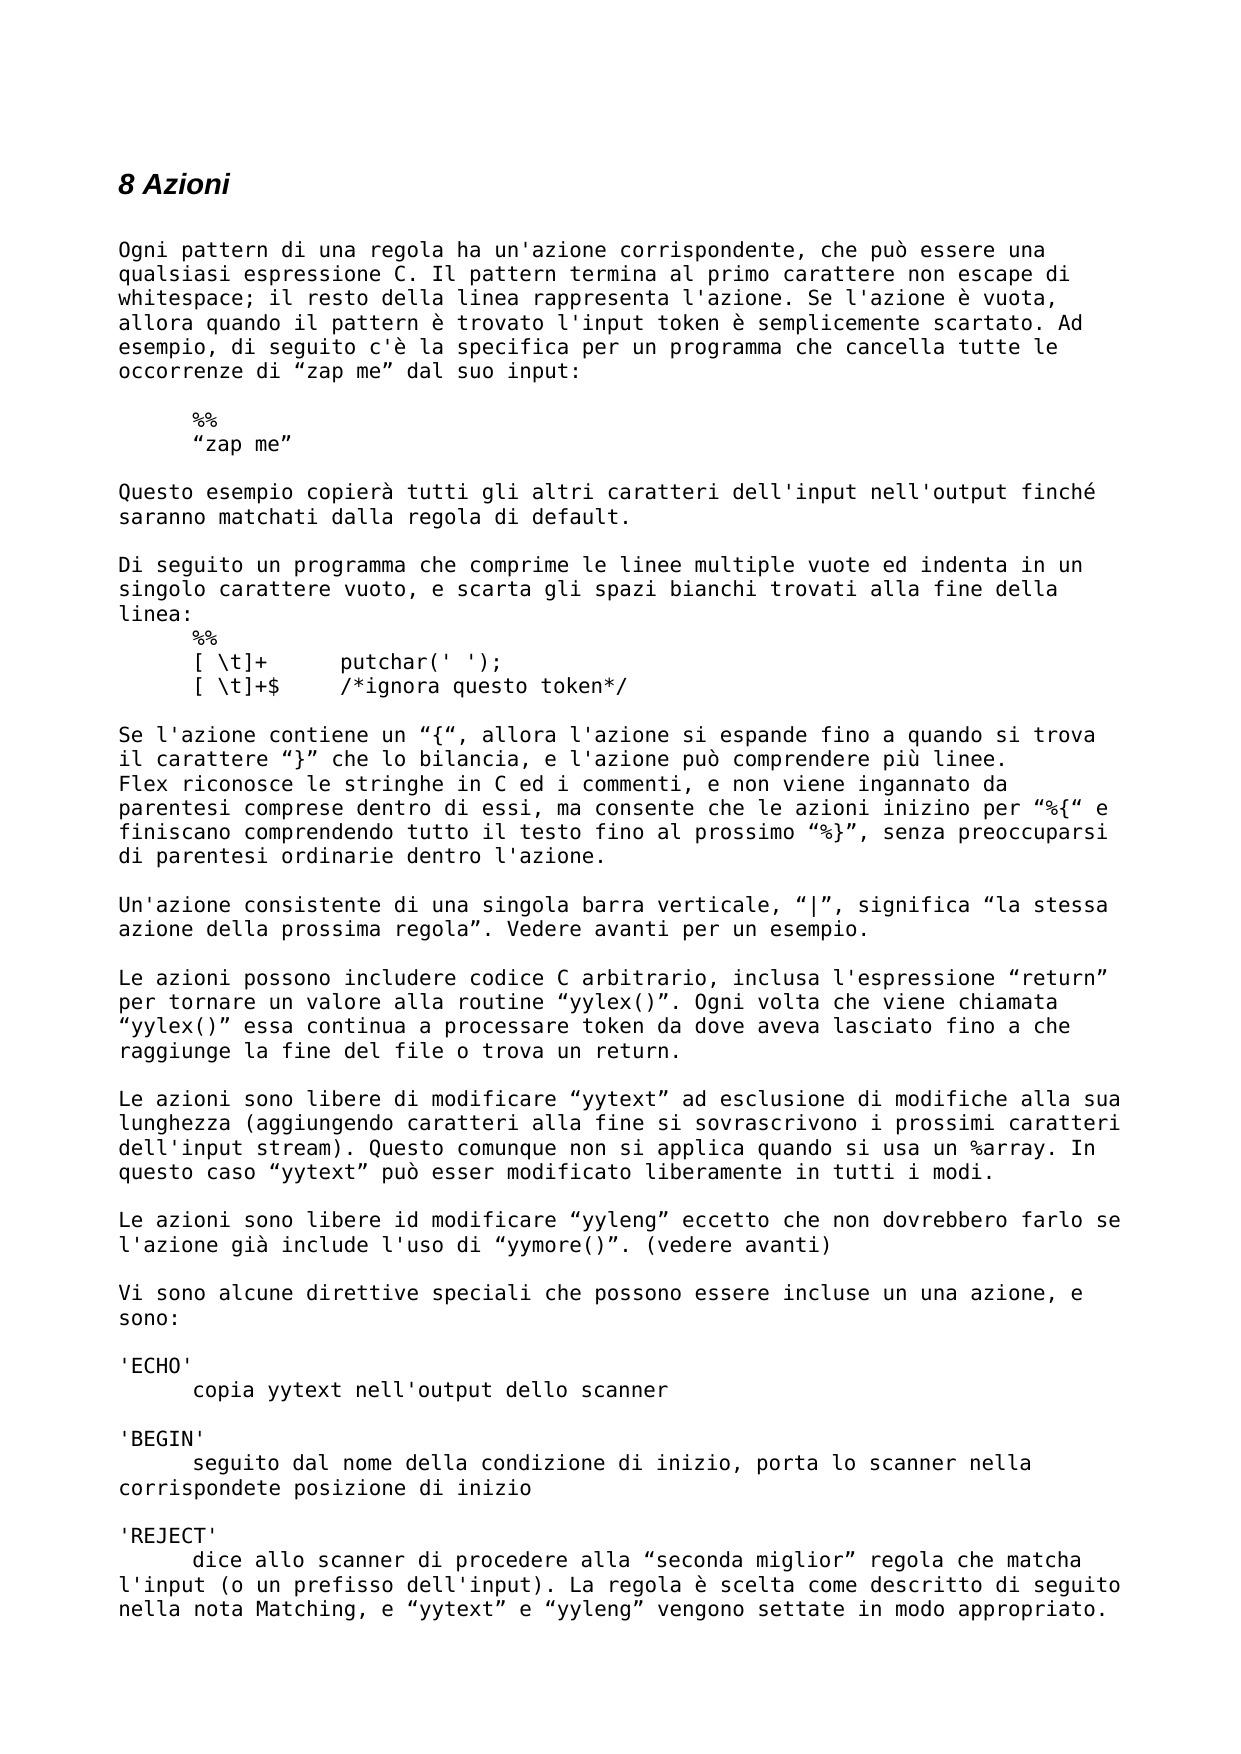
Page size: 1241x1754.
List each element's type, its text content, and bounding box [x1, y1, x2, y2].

text Le azioni possono includere codice C arbitrario, inclusa l'espressione “return” per tornare un valore alla routine “yylex()”. Ogni volta che viene chiamata “yylex()” essa continua a processare token da dove aveva lasciato fino a che raggiunge la fine del file o trova un return. [118, 966, 1122, 1063]
text Un'azione consistente di una singola barra verticale, “|”, significa “la stessa azione della prossima regola”. Vedere avanti per un esempio. [118, 893, 1122, 942]
text %% [118, 626, 1122, 650]
subtitle 8 Azioni [118, 167, 1122, 201]
text copia yytext nell'output dello scanner [118, 1378, 1122, 1403]
text Vi sono alcune direttive speciali che possono essere incluse un una azione, e sono: [118, 1281, 1122, 1330]
text “zap me” [118, 432, 1122, 456]
text 'REJECT' [118, 1524, 1122, 1548]
text Ogni pattern di una regola ha un'azione corrispondente, che può essere una qualsiasi espressione C. Il pattern termina al primo carattere non escape di whitespace; il resto della linea rappresenta l'azione. Se l'azione è vuota, allora quando il pattern è trovato l'input token è semplicemente scartato. Ad esempio, di seguito c'è la specifica per un programma che cancella tutte le occorrenze di “zap me” dal suo input: [118, 238, 1122, 383]
text Flex riconosce le stringhe in C ed i commenti, e non viene ingannato da parentesi comprese dentro di essi, ma consente che le azioni inizino per “%{“ e finiscano comprendendo tutto il testo fino al prossimo “%}”, senza preoccuparsi di parentesi ordinarie dentro l'azione. [118, 772, 1122, 869]
text Le azioni sono libere di modificare “yytext” ad esclusione di modifiche alla sua lunghezza (aggiungendo caratteri alla fine si sovrascrivono i prossimi caratteri dell'input stream). Questo comunque non si applica quando si usa un %array. In questo caso “yytext” può esser modificato liberamente in tutti i modi. [118, 1087, 1122, 1184]
text 'BEGIN' [118, 1427, 1122, 1451]
text Questo esempio copierà tutti gli altri caratteri dell'input nell'output finché saranno matchati dalla regola di default. [118, 480, 1122, 529]
text 'ECHO' [118, 1354, 1122, 1378]
text [ \t]+ putchar(' '); [118, 650, 1122, 674]
text [ \t]+$ /*ignora questo token*/ [118, 674, 1122, 699]
text Di seguito un programma che comprime le linee multiple vuote ed indenta in un singolo carattere vuoto, e scarta gli spazi bianchi trovati alla fine della linea: [118, 553, 1122, 626]
text Se l'azione contiene un “{“, allora l'azione si espande fino a quando si trova il carattere “}” che lo bilancia, e l'azione può comprendere più linee. [118, 723, 1122, 772]
text seguito dal nome della condizione di inizio, porta lo scanner nella corrispondete posizione di inizio [118, 1451, 1122, 1500]
text Le azioni sono libere id modificare “yyleng” eccetto che non dovrebbero farlo se l'azione già include l'uso di “yymore()”. (vedere avanti) [118, 1208, 1122, 1257]
text dice allo scanner di procedere alla “seconda miglior” regola che matcha l'input (o un prefisso dell'input). La regola è scelta come descritto di seguito nella nota Matching, e “yytext” e “yyleng” vengono settate in modo appropriato. [118, 1548, 1122, 1621]
text %% [118, 408, 1122, 432]
